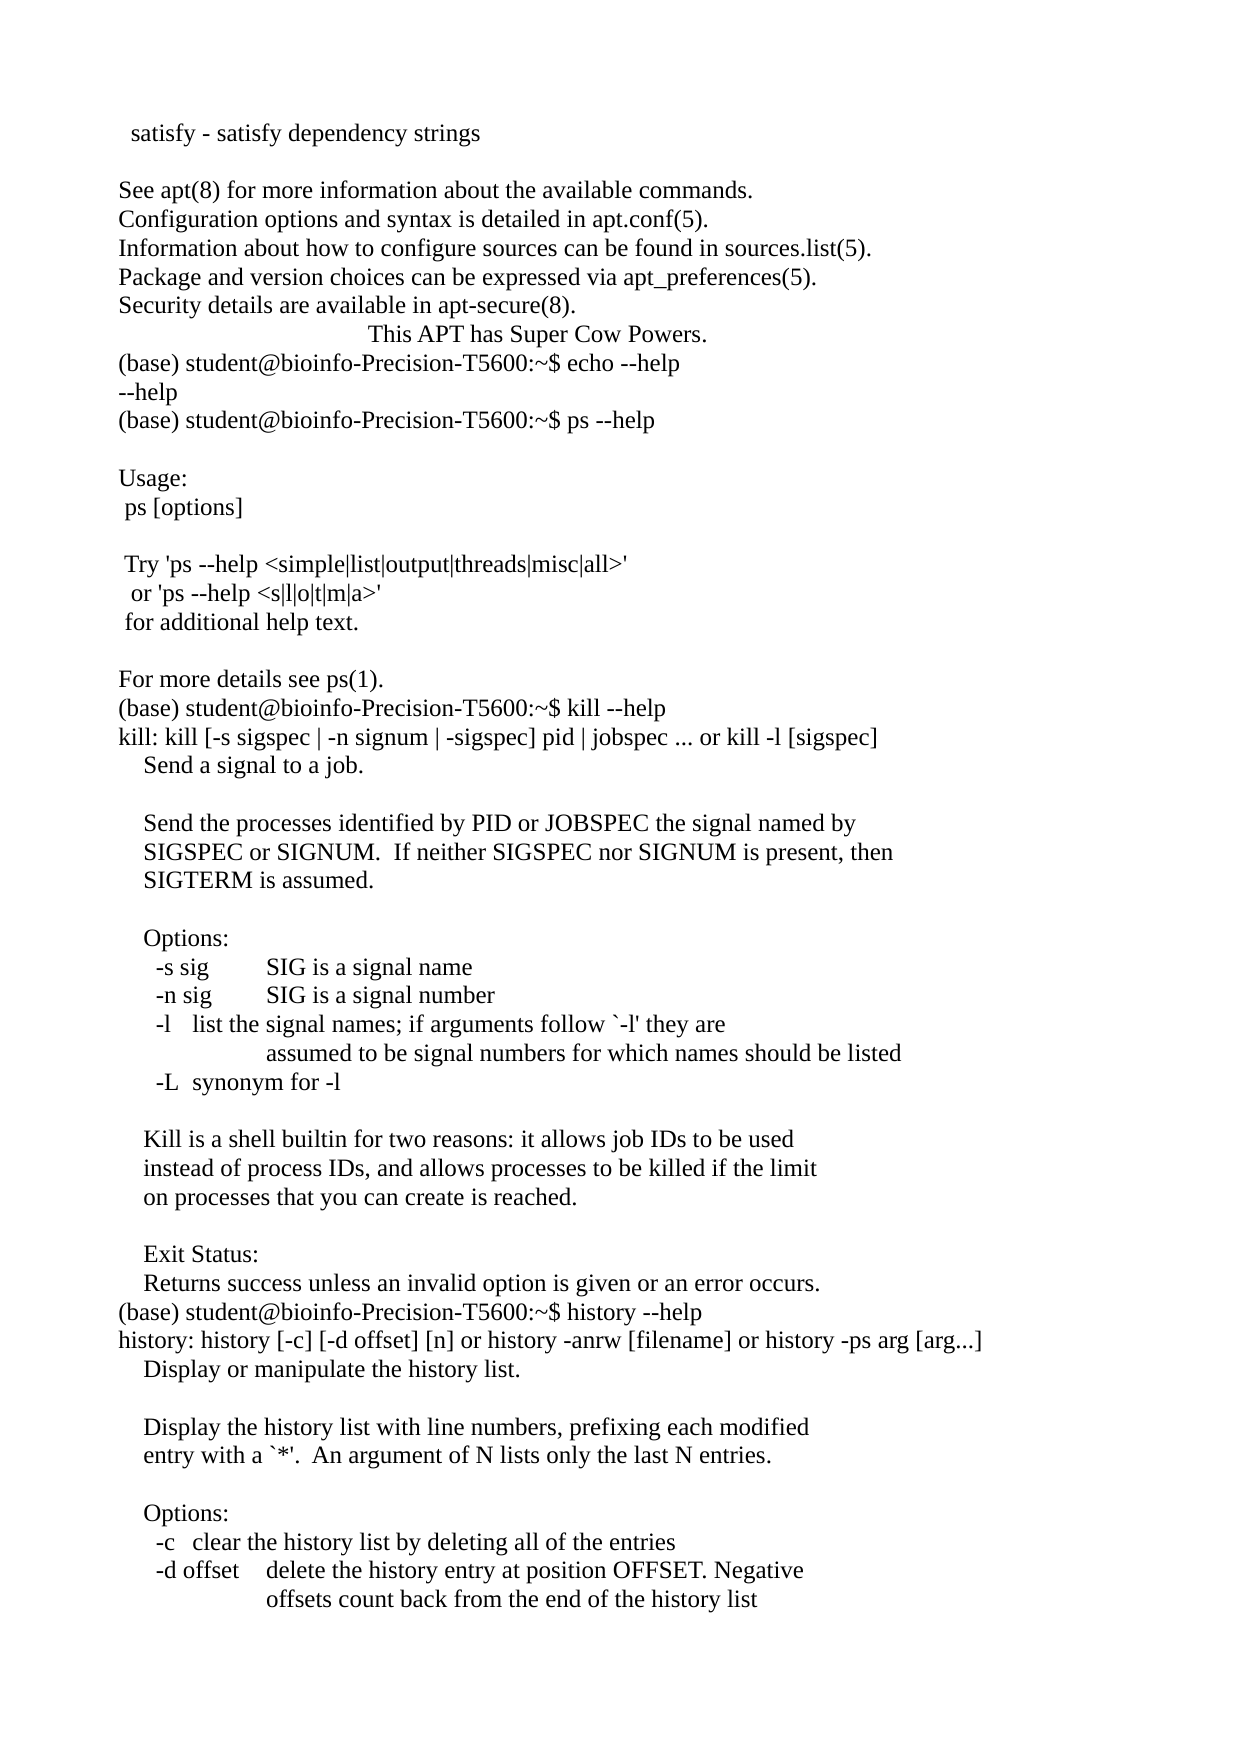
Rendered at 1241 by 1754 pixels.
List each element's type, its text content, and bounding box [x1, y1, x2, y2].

text satisfy - satisfy dependency strings [118, 118, 1122, 147]
text Send the processes identified by PID or JOBSPEC the signal named by [118, 808, 1122, 837]
text (base) student@bioinfo-Precision-T5600:~$ kill --help [118, 693, 1122, 722]
text This APT has Super Cow Powers. [118, 319, 1122, 348]
text entry with a `*'. An argument of N lists only the last N entries. [118, 1441, 1122, 1469]
text history: history [-c] [-d offset] [n] or history -anrw [filename] or history -ps arg [arg...] [118, 1326, 1122, 1354]
text Try 'ps --help <simple|list|output|threads|misc|all>' [118, 549, 1122, 578]
text SIGSPEC or SIGNUM. If neither SIGSPEC nor SIGNUM is present, then [118, 837, 1122, 866]
text Security details are available in apt-secure(8). [118, 291, 1122, 319]
text instead of process IDs, and allows processes to be killed if the limit [118, 1153, 1122, 1182]
text Send a signal to a job. [118, 751, 1122, 779]
text See apt(8) for more information about the available commands. [118, 176, 1122, 204]
text -L synonym for -l [118, 1067, 1122, 1096]
text -s sig SIG is a signal name [118, 952, 1122, 981]
text or 'ps --help <s|l|o|t|m|a>' [118, 578, 1122, 607]
text ps [options] [118, 492, 1122, 521]
text (base) student@bioinfo-Precision-T5600:~$ history --help [118, 1297, 1122, 1326]
text Configuration options and syntax is detailed in apt.conf(5). [118, 204, 1122, 233]
text Package and version choices can be expressed via apt_preferences(5). [118, 262, 1122, 291]
text assumed to be signal numbers for which names should be listed [118, 1038, 1122, 1067]
text Usage: [118, 463, 1122, 492]
text Exit Status: [118, 1239, 1122, 1268]
text offsets count back from the end of the history list [118, 1584, 1122, 1613]
text Options: [118, 923, 1122, 952]
text -c clear the history list by deleting all of the entries [118, 1527, 1122, 1556]
text Information about how to configure sources can be found in sources.list(5). [118, 233, 1122, 262]
text Returns success unless an invalid option is given or an error occurs. [118, 1268, 1122, 1297]
text -d offset delete the history entry at position OFFSET. Negative [118, 1556, 1122, 1584]
text Kill is a shell builtin for two reasons: it allows job IDs to be used [118, 1124, 1122, 1153]
text For more details see ps(1). [118, 664, 1122, 693]
text kill: kill [-s sigspec | -n signum | -sigspec] pid | jobspec ... or kill -l [sigspec] [118, 722, 1122, 751]
text (base) student@bioinfo-Precision-T5600:~$ echo --help [118, 348, 1122, 377]
text SIGTERM is assumed. [118, 866, 1122, 894]
text Display or manipulate the history list. [118, 1354, 1122, 1383]
text -n sig SIG is a signal number [118, 981, 1122, 1009]
text for additional help text. [118, 607, 1122, 636]
text Display the history list with line numbers, prefixing each modified [118, 1412, 1122, 1441]
text on processes that you can create is reached. [118, 1182, 1122, 1211]
text -l list the signal names; if arguments follow `-l' they are [118, 1009, 1122, 1038]
text Options: [118, 1498, 1122, 1527]
text --help [118, 377, 1122, 406]
text (base) student@bioinfo-Precision-T5600:~$ ps --help [118, 406, 1122, 434]
